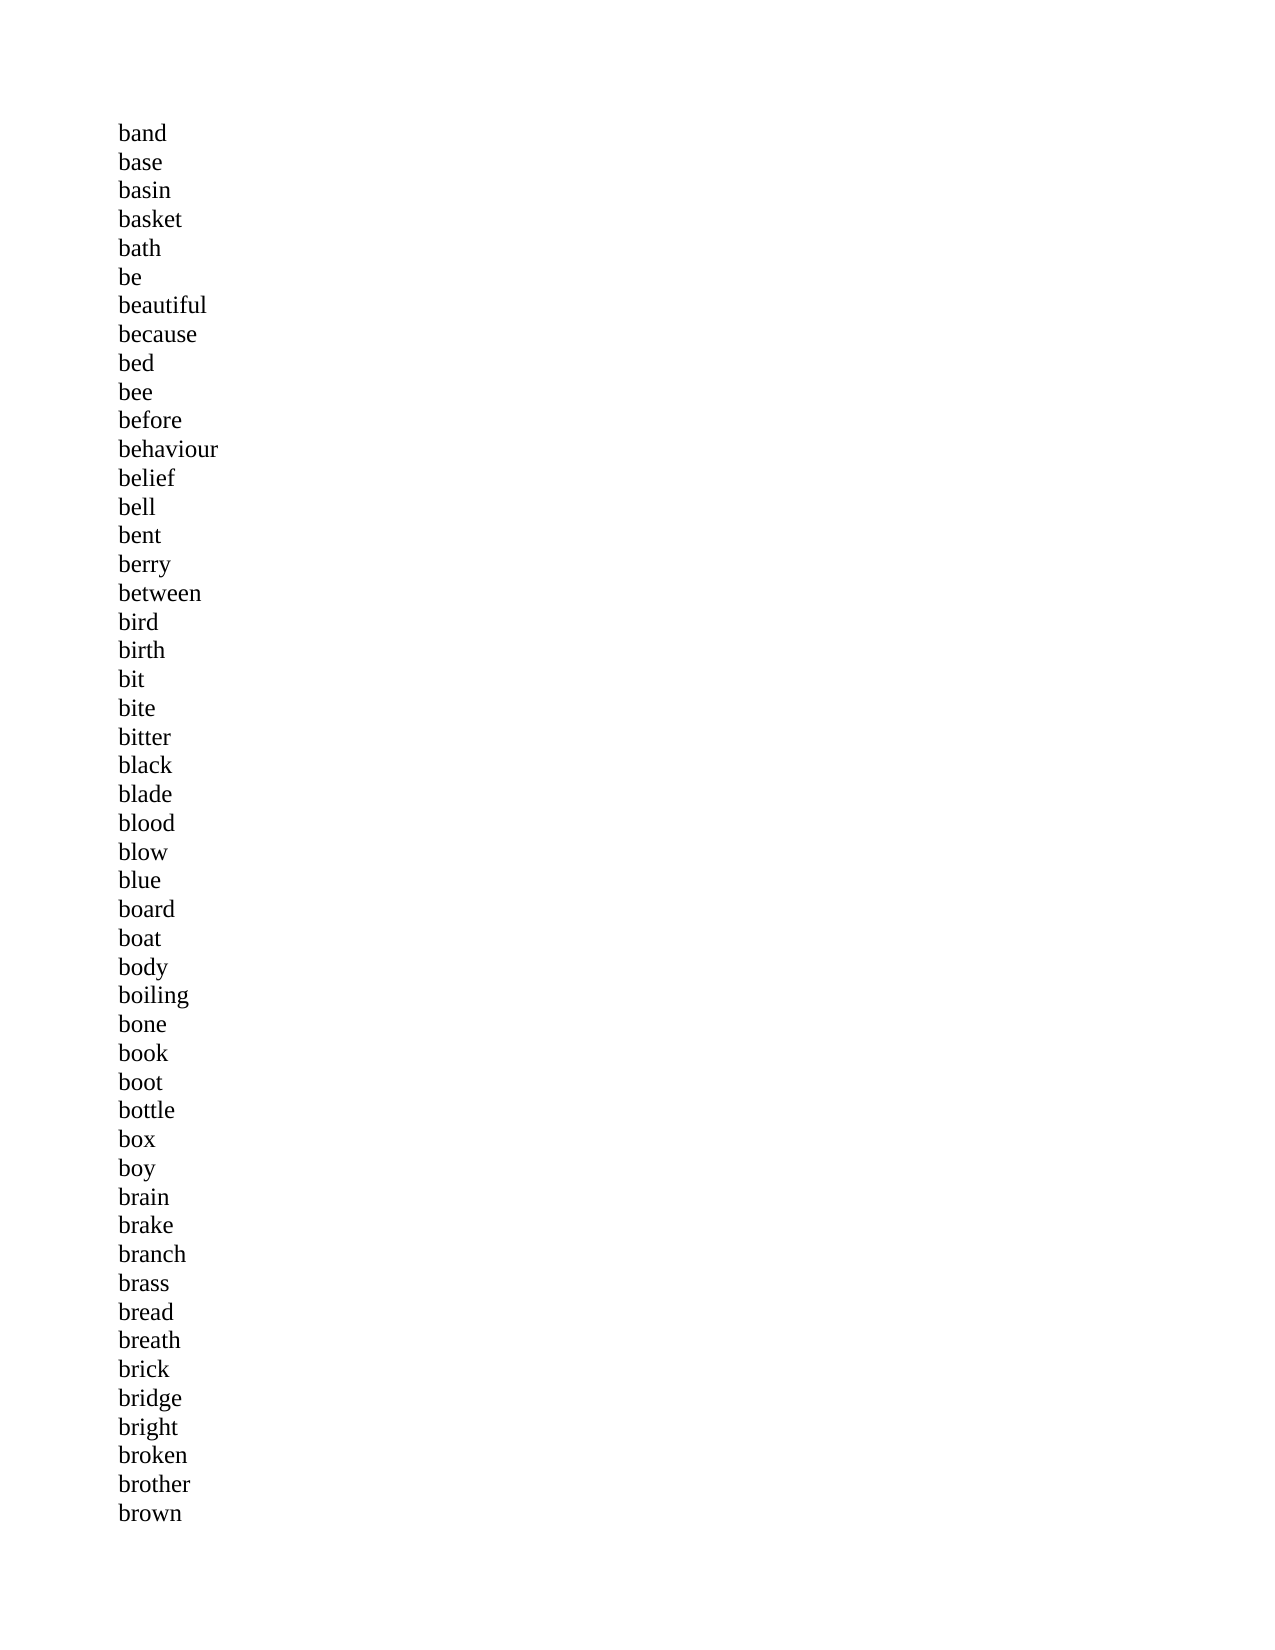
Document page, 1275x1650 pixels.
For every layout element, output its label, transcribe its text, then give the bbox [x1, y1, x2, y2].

text boy [118, 1153, 1157, 1182]
text blow [118, 837, 1157, 866]
text broken [118, 1441, 1157, 1469]
text be [118, 262, 1157, 291]
text boat [118, 923, 1157, 952]
text bed [118, 348, 1157, 377]
text bitter [118, 722, 1157, 751]
text brass [118, 1268, 1157, 1297]
text berry [118, 549, 1157, 578]
text boiling [118, 981, 1157, 1009]
text basket [118, 204, 1157, 233]
text blade [118, 779, 1157, 808]
text bee [118, 377, 1157, 406]
text brick [118, 1354, 1157, 1383]
text blood [118, 808, 1157, 837]
text bit [118, 664, 1157, 693]
text brain [118, 1182, 1157, 1211]
text black [118, 751, 1157, 779]
text beautiful [118, 291, 1157, 319]
text behaviour [118, 434, 1157, 463]
text bright [118, 1412, 1157, 1441]
text bread [118, 1297, 1157, 1326]
text bent [118, 521, 1157, 549]
text brother [118, 1469, 1157, 1498]
text breath [118, 1326, 1157, 1354]
text basin [118, 176, 1157, 204]
text bath [118, 233, 1157, 262]
text belief [118, 463, 1157, 492]
text between [118, 578, 1157, 607]
text bird [118, 607, 1157, 636]
text bell [118, 492, 1157, 521]
text brake [118, 1211, 1157, 1239]
text bone [118, 1009, 1157, 1038]
text bottle [118, 1096, 1157, 1124]
text band [118, 118, 1157, 147]
text book [118, 1038, 1157, 1067]
text bridge [118, 1383, 1157, 1412]
text branch [118, 1239, 1157, 1268]
text birth [118, 636, 1157, 664]
text base [118, 147, 1157, 176]
text before [118, 406, 1157, 434]
text brown [118, 1498, 1157, 1527]
text body [118, 952, 1157, 981]
text blue [118, 866, 1157, 894]
text bite [118, 693, 1157, 722]
text because [118, 319, 1157, 348]
text boot [118, 1067, 1157, 1096]
text box [118, 1124, 1157, 1153]
text board [118, 894, 1157, 923]
